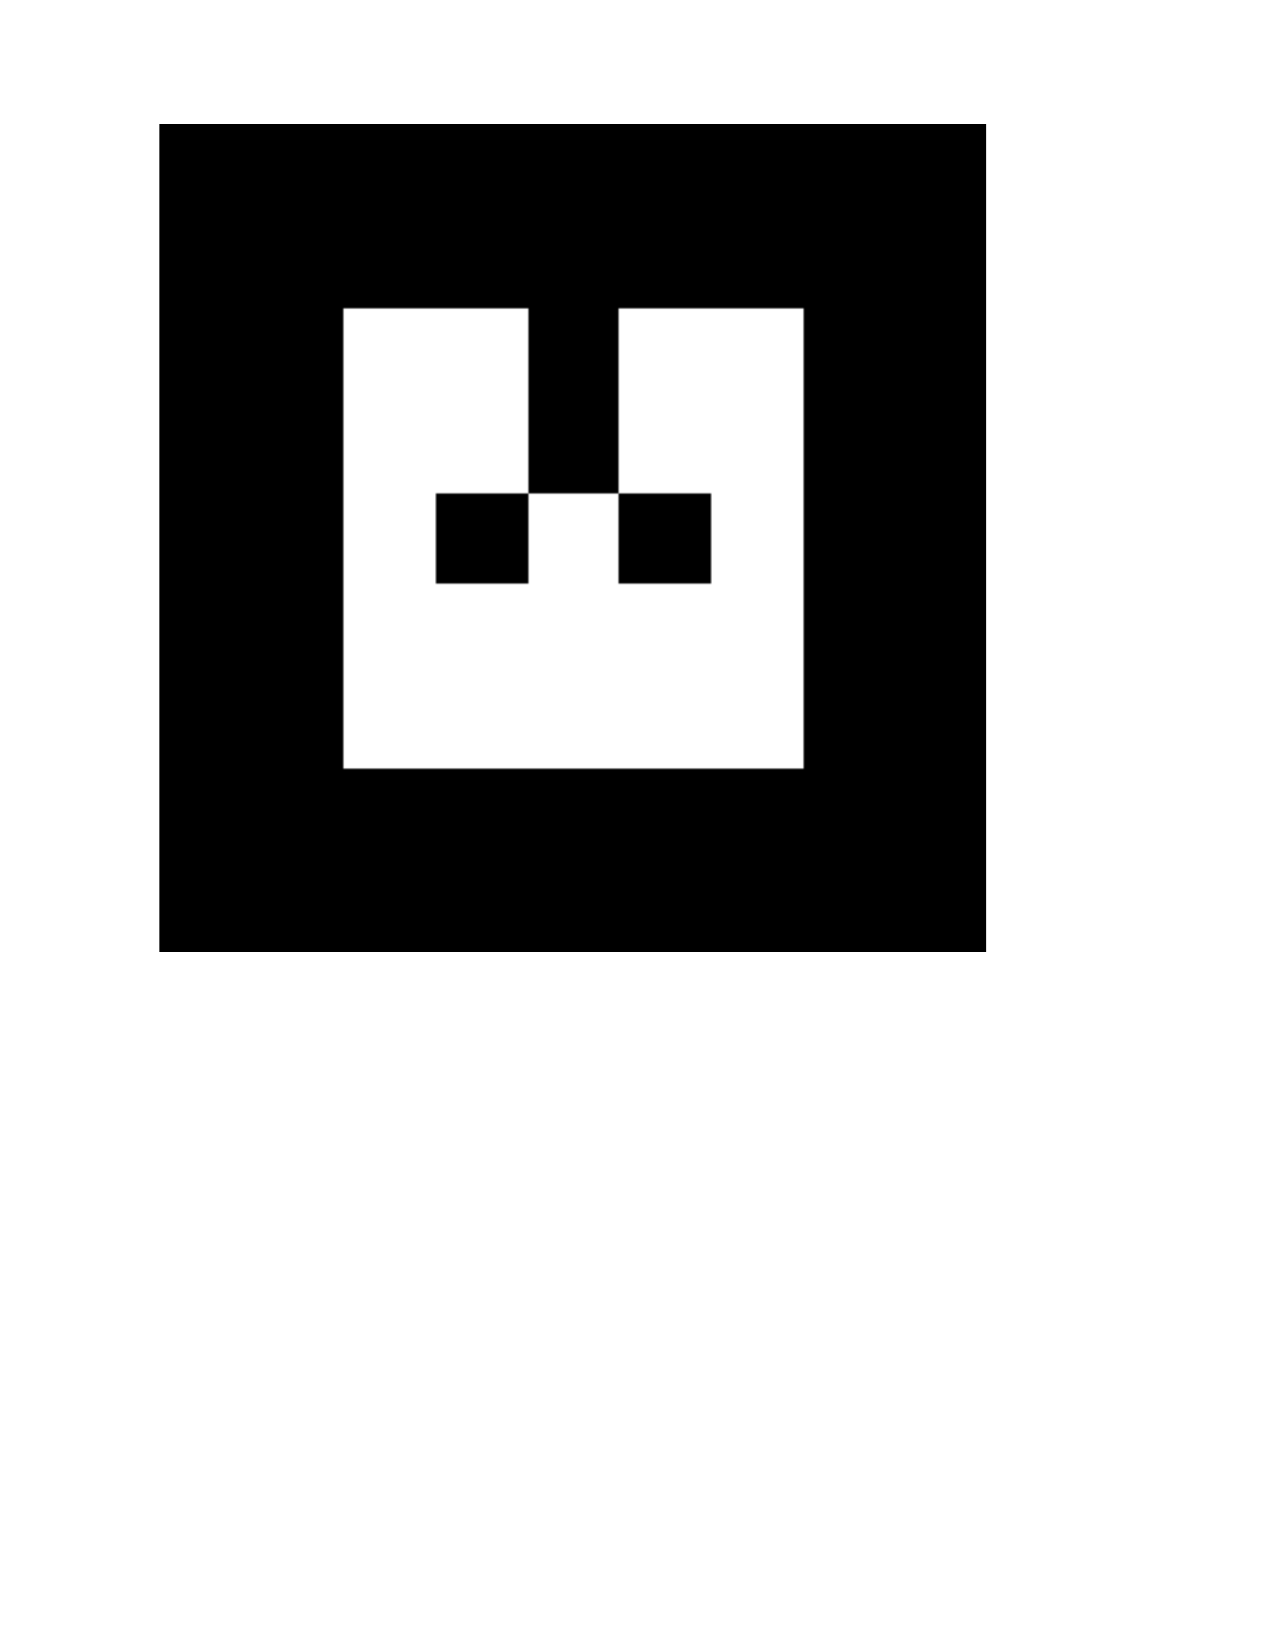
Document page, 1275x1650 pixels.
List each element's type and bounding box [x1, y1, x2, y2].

picture [159, 124, 987, 952]
